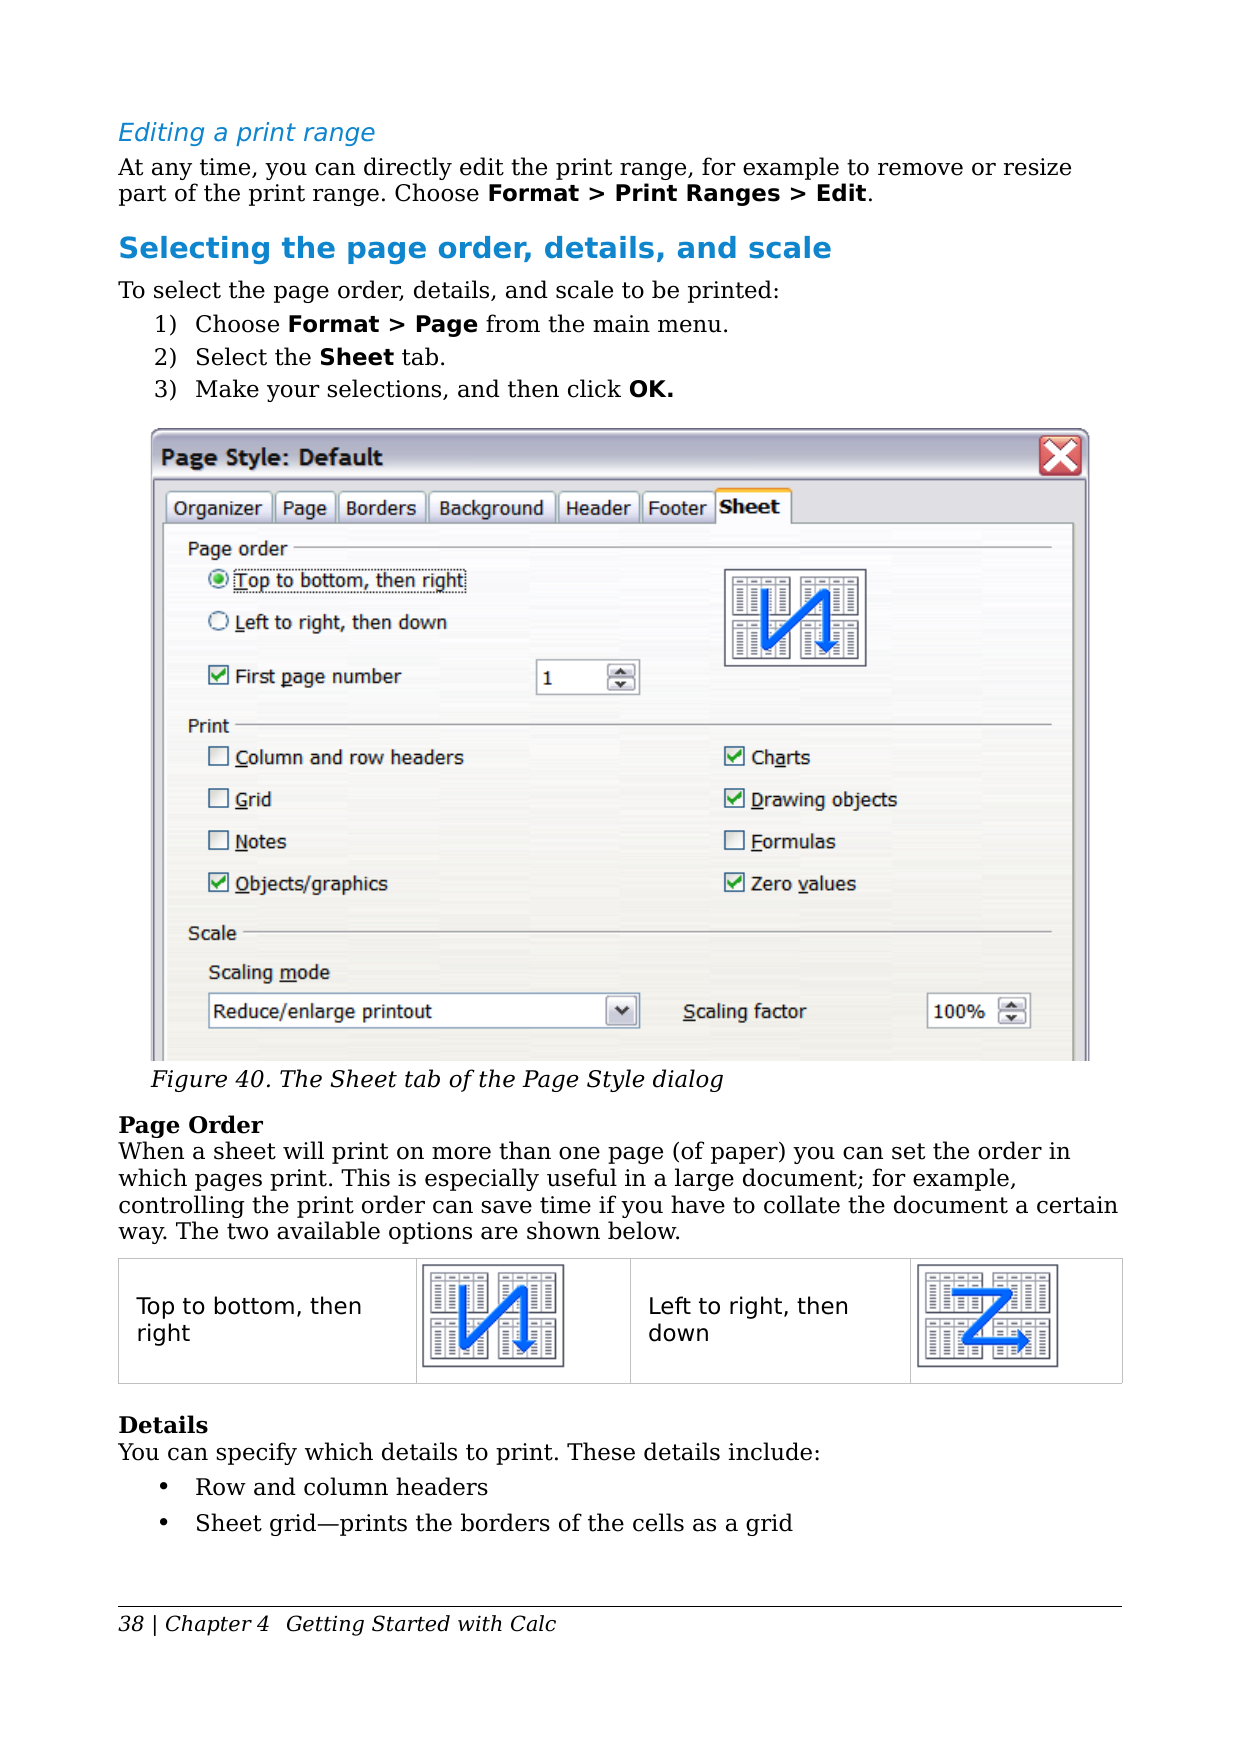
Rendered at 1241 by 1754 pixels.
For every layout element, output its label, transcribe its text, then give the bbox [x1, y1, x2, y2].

table_header [417, 1259, 630, 1383]
text Details [118, 1412, 1122, 1439]
text Figure 40. The Sheet tab of the Page Style dialog [151, 1067, 1089, 1093]
list Make your selections, and then click OK. [177, 377, 1122, 403]
table_header Left to right, then down [631, 1259, 910, 1383]
picture [916, 1263, 1060, 1369]
text When a sheet will print on more than one page (of paper) you can set the order in which pages print. This is especially useful in a large document; for example, controlling the print order can save time if you have to collate the document a certain way. The two available options are shown below. [118, 1138, 1122, 1245]
list You can specify which details to print. These details include: [118, 1439, 1122, 1466]
picture [422, 1263, 566, 1369]
subtitle Editing a print range [118, 118, 1122, 147]
table_header Top to bottom, then right [119, 1259, 416, 1383]
list Choose Format > Page from the main menu. [177, 311, 1122, 337]
subtitle Selecting the page order, details, and scale [118, 231, 1122, 265]
list To select the page order, details, and scale to be printed: [118, 278, 1122, 304]
list Row and column headers [156, 1472, 1122, 1502]
table_header [911, 1259, 1122, 1383]
text At any time, you can directly edit the print range, for example to remove or resize part of the print range. Choose Format > Print Ranges > Edit. [118, 154, 1122, 207]
picture [150, 428, 1090, 1061]
list Select the Sheet tab. [177, 344, 1122, 370]
list Sheet grid—prints the borders of the cells as a grid [156, 1508, 1122, 1537]
text Page Order [118, 1112, 1122, 1138]
